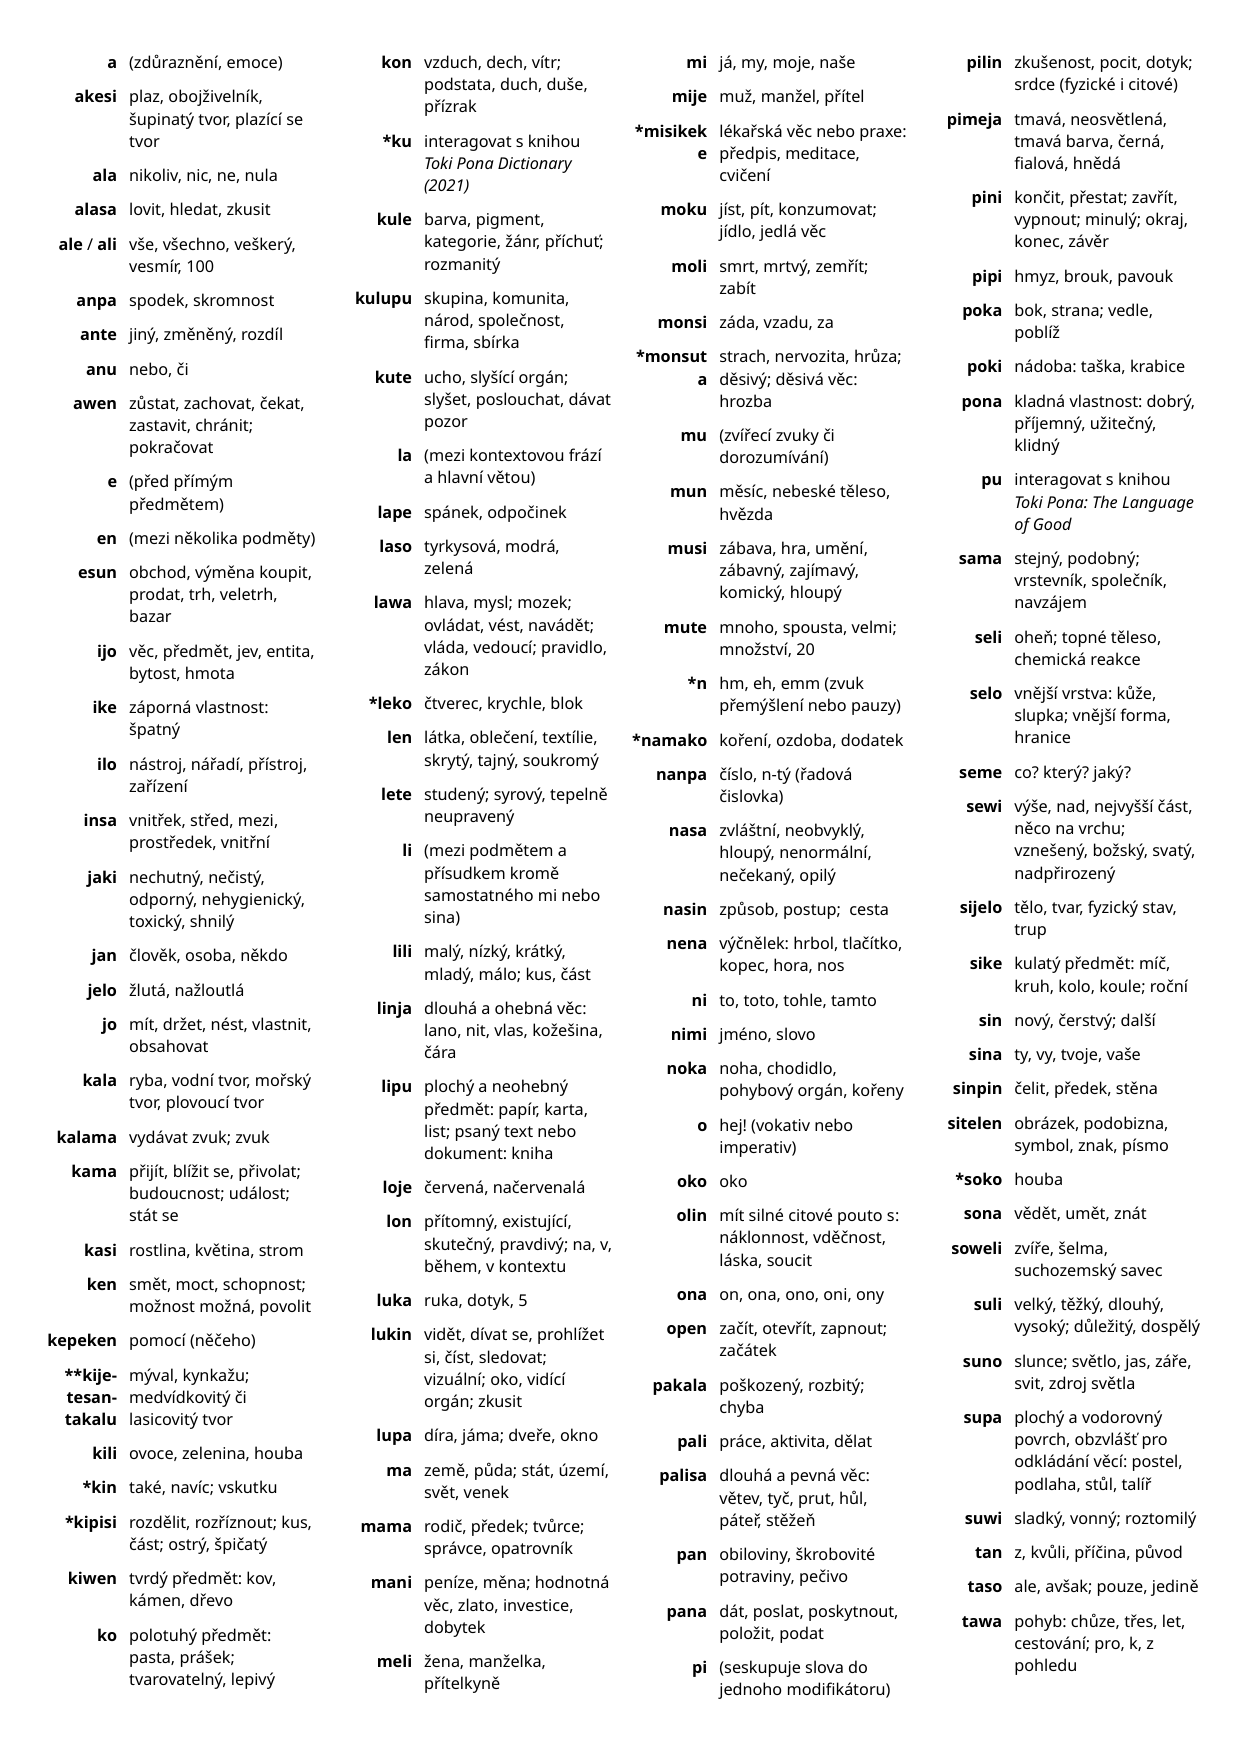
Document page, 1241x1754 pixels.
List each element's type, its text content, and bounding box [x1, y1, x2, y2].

table_cell mama [329, 1509, 418, 1565]
table_cell malý, nízký, krátký, mladý, málo; kus, část [418, 934, 619, 991]
table_cell kulatý předmět: míč, kruh, kolo, koule; roční [1008, 946, 1209, 1003]
table_cell seme [919, 755, 1008, 789]
table_cell mani [329, 1565, 418, 1644]
table_cell plaz, obojživelník, šupinatý tvor, plazící se tvor [123, 79, 324, 158]
table_cell ante [33, 317, 123, 351]
table_cell o [624, 1108, 713, 1164]
table_cell zvíře, šelma, suchozemský savec [1008, 1231, 1209, 1287]
table_cell ijo [33, 634, 123, 690]
table_cell výše, nad, nejvyšší část, něco na vrchu; vznešený, božský, svatý, nadpřirozený [1008, 789, 1209, 890]
table_cell slunce; světlo, jas, záře, svit, zdroj světla [1008, 1344, 1209, 1400]
table_cell mít silné citové pouto s: náklonnost, vděčnost, láska, soucit [713, 1198, 914, 1277]
table_cell mun [624, 475, 713, 531]
table_cell dlouhá a ohebná věc: lano, nit, vlas, kožešina, čára [418, 991, 619, 1069]
table_cell skupina, komunita, národ, společnost, firma, sbírka [418, 281, 619, 359]
table_cell nechutný, nečistý, odporný, nehygienický, toxický, shnilý [123, 860, 324, 938]
table_cell čelit, předek, stěna [1008, 1071, 1209, 1106]
table_cell la [329, 438, 418, 495]
table_cell poka [919, 293, 1008, 349]
table_cell **kije- tesan- takalu [33, 1358, 123, 1436]
table_cell sike [919, 946, 1008, 1003]
table_cell (mezi několika podměty) [123, 521, 324, 555]
table_cell čtverec, krychle, blok [418, 686, 619, 721]
table_cell smět, moct, schopnost; možnost možná, povolit [123, 1267, 324, 1323]
table_cell tvrdý předmět: kov, kámen, dřevo [123, 1561, 324, 1618]
table_cell co? který? jaký? [1008, 755, 1209, 789]
table_cell *misikeke [624, 114, 713, 192]
table_cell kladná vlastnost: dobrý, příjemný, užitečný, klidný [1008, 384, 1209, 462]
table_cell lape [329, 495, 418, 529]
table_cell z, kvůli, příčina, původ [1008, 1535, 1209, 1569]
table_cell *kin [33, 1471, 123, 1505]
table_cell strach, nervozita, hrůza; děsivý; děsivá věc: hrozba [713, 339, 914, 418]
table_cell sina [919, 1037, 1008, 1071]
table_cell suwi [919, 1501, 1008, 1535]
table_cell tmavá, neosvětlená, tmavá barva, černá, fialová, hnědá [1008, 101, 1209, 180]
table_header (zdůraznění, emoce) [123, 45, 324, 79]
table_cell jan [33, 938, 123, 972]
table_cell lékařská věc nebo praxe: předpis, meditace, cvičení [713, 114, 914, 192]
table_cell ala [33, 158, 123, 192]
table_cell spodek, skromnost [123, 283, 324, 317]
table_cell (před přímým předmětem) [123, 464, 324, 521]
table_cell nebo, či [123, 351, 324, 386]
table_cell číslo, n-tý (řadová čislovka) [713, 757, 914, 813]
table_cell obrázek, podobizna, symbol, znak, písmo [1008, 1106, 1209, 1162]
table_cell lete [329, 777, 418, 833]
table_cell pi [624, 1650, 713, 1706]
table_cell ryba, vodní tvor, mořský tvor, plovoucí tvor [123, 1063, 324, 1120]
table_cell (zvířecí zvuky či dorozumívání) [713, 418, 914, 474]
table_cell mít, držet, nést, vlastnit, obsahovat [123, 1007, 324, 1063]
table_cell laso [329, 529, 418, 585]
table_cell pakala [624, 1368, 713, 1424]
table_cell anpa [33, 283, 123, 317]
table_cell také, navíc; vskutku [123, 1471, 324, 1505]
table_cell ale, avšak; pouze, jedině [1008, 1569, 1209, 1604]
table_cell velký, těžký, dlouhý, vysoký; důležitý, dospělý [1008, 1287, 1209, 1343]
table_cell (seskupuje slova do jednoho modifikátoru) [713, 1650, 914, 1706]
table_cell tělo, tvar, fyzický stav, trup [1008, 890, 1209, 946]
table_cell ni [624, 983, 713, 1017]
table_cell kiwen [33, 1561, 123, 1618]
table_cell kala [33, 1063, 123, 1120]
table_cell monsi [624, 305, 713, 339]
table_cell sladký, vonný; roztomilý [1008, 1501, 1209, 1535]
table_cell jméno, slovo [713, 1017, 914, 1051]
table_cell dát, poslat, poskytnout, položit, podat [713, 1594, 914, 1650]
table_cell linja [329, 991, 418, 1069]
table_cell sitelen [919, 1106, 1008, 1162]
table_cell houba [1008, 1162, 1209, 1196]
table_cell ma [329, 1453, 418, 1509]
table_cell hej! (vokativ nebo imperativ) [713, 1108, 914, 1164]
table_cell žlutá, nažloutlá [123, 973, 324, 1007]
table_cell nanpa [624, 757, 713, 813]
table_cell smrt, mrtvý, zemřít; zabít [713, 249, 914, 305]
table_cell kon [329, 45, 418, 124]
table_cell nimi [624, 1017, 713, 1051]
table_cell vzduch, dech, vítr; podstata, duch, duše, přízrak [418, 45, 619, 124]
table_cell mi [624, 45, 713, 79]
table_cell člověk, osoba, někdo [123, 938, 324, 972]
table_cell pomocí (něčeho) [123, 1323, 324, 1358]
table_cell *leko [329, 686, 418, 721]
table_cell obiloviny, škrobovité potraviny, pečivo [713, 1537, 914, 1593]
table_cell selo [919, 676, 1008, 755]
table_cell nena [624, 926, 713, 983]
table_cell pohyb: chůze, třes, let, cestování; pro, k, z pohledu [1008, 1604, 1209, 1682]
table_cell lipu [329, 1069, 418, 1170]
table_cell zvláštní, neobvyklý, hloupý, nenormální, nečekaný, opilý [713, 813, 914, 892]
table_header a [33, 45, 123, 79]
table_cell ona [624, 1277, 713, 1311]
table_cell červená, načervenalá [418, 1170, 619, 1204]
table_cell pimeja [919, 101, 1008, 180]
table_cell (mezi kontextovou frází a hlavní větou) [418, 438, 619, 495]
table_cell noka [624, 1051, 713, 1108]
table_cell látka, oblečení, textílie, skrytý, tajný, soukromý [418, 721, 619, 777]
table_cell sama [919, 541, 1008, 620]
table_cell ucho, slyšící orgán; slyšet, poslouchat, dávat pozor [418, 360, 619, 438]
table_cell dlouhá a pevná věc: větev, tyč, prut, hůl, páteř, stěžeň [713, 1459, 914, 1537]
table_cell ruka, dotyk, 5 [418, 1283, 619, 1317]
table_cell oheň; topné těleso, chemická reakce [1008, 620, 1209, 676]
table_cell open [624, 1311, 713, 1368]
table_cell způsob, postup; cesta [713, 892, 914, 926]
table_cell noha, chodidlo, pohybový orgán, kořeny [713, 1051, 914, 1108]
table_cell stejný, podobný; vrstevník, společník, navzájem [1008, 541, 1209, 620]
table_cell (mezi podmětem a přísudkem kromě samostatného mi nebo sina) [418, 834, 619, 934]
table_cell e [33, 464, 123, 521]
table_cell pilin [919, 45, 1008, 101]
table_cell sewi [919, 789, 1008, 890]
table_cell sin [919, 1003, 1008, 1037]
table_cell li [329, 834, 418, 934]
table_cell ko [33, 1618, 123, 1696]
table_cell seli [919, 620, 1008, 676]
table_cell tan [919, 1535, 1008, 1569]
table_cell mýval, kynkažu; medvídkovitý či lasicovitý tvor [123, 1358, 324, 1436]
table_cell studený; syrový, tepelně neupravený [418, 777, 619, 833]
table_cell hmyz, brouk, pavouk [1008, 259, 1209, 293]
table_cell pali [624, 1424, 713, 1458]
table_cell měsíc, nebeské těleso, hvězda [713, 475, 914, 531]
table_cell věc, předmět, jev, entita, bytost, hmota [123, 634, 324, 690]
table_cell taso [919, 1569, 1008, 1604]
table_cell zůstat, zachovat, čekat, zastavit, chránit; pokračovat [123, 386, 324, 464]
table_cell hm, eh, emm (zvuk přemýšlení nebo pauzy) [713, 666, 914, 722]
table_cell palisa [624, 1459, 713, 1537]
table_cell to, toto, tohle, tamto [713, 983, 914, 1017]
table_cell ken [33, 1267, 123, 1323]
table_cell *namako [624, 723, 713, 757]
table_cell plochý a neohebný předmět: papír, karta, list; psaný text nebo dokument: kniha [418, 1069, 619, 1170]
table_cell vidět, dívat se, prohlížet si, číst, sledovat; vizuální; oko, vidící orgán; zkusit [418, 1318, 619, 1418]
table_cell pini [919, 180, 1008, 259]
table_cell jaki [33, 860, 123, 938]
table_cell insa [33, 803, 123, 859]
table_cell vnější vrstva: kůže, slupka; vnější forma, hranice [1008, 676, 1209, 755]
table_cell lukin [329, 1318, 418, 1418]
table_cell jíst, pít, konzumovat; jídlo, jedlá věc [713, 192, 914, 249]
table_cell rostlina, květina, strom [123, 1233, 324, 1267]
table_cell mute [624, 610, 713, 666]
table_cell mije [624, 79, 713, 113]
table_cell nikoliv, nic, ne, nula [123, 158, 324, 192]
table_cell alasa [33, 192, 123, 226]
table_cell vydávat zvuk; zvuk [123, 1120, 324, 1154]
table_cell pipi [919, 259, 1008, 293]
table_cell kalama [33, 1120, 123, 1154]
table_cell esun [33, 555, 123, 634]
table_cell on, ona, ono, oni, ony [713, 1277, 914, 1311]
table_cell díra, jáma; dveře, okno [418, 1418, 619, 1452]
table_cell peníze, měna; hodnotná věc, zlato, investice, dobytek [418, 1565, 619, 1644]
table_cell kute [329, 360, 418, 438]
table_cell muž, manžel, přítel [713, 79, 914, 113]
table_cell interagovat s knihou Toki Pona: The Language of Good [1008, 463, 1209, 541]
table_cell pona [919, 384, 1008, 462]
table_cell suli [919, 1287, 1008, 1343]
table_cell tawa [919, 1604, 1008, 1682]
table_cell lawa [329, 585, 418, 686]
table_cell nasa [624, 813, 713, 892]
table_cell ilo [33, 747, 123, 803]
table_cell moli [624, 249, 713, 305]
table_cell lupa [329, 1418, 418, 1452]
table_cell jiný, změněný, rozdíl [123, 317, 324, 351]
table_cell poškozený, rozbitý; chyba [713, 1368, 914, 1424]
table_cell en [33, 521, 123, 555]
table_cell loje [329, 1170, 418, 1204]
table_cell oko [713, 1164, 914, 1198]
table_cell nástroj, nářadí, přístroj, zařízení [123, 747, 324, 803]
table_cell koření, ozdoba, dodatek [713, 723, 914, 757]
table_cell výčnělek: hrbol, tlačítko, kopec, hora, nos [713, 926, 914, 983]
table_cell rozdělit, rozříznout; kus, část; ostrý, špičatý [123, 1505, 324, 1561]
table_cell práce, aktivita, dělat [713, 1424, 914, 1458]
table_cell bok, strana; vedle, poblíž [1008, 293, 1209, 349]
table_cell zábava, hra, umění, zábavný, zajímavý, komický, hloupý [713, 531, 914, 609]
table_cell hlava, mysl; mozek; ovládat, vést, navádět; vláda, vedoucí; pravidlo, zákon [418, 585, 619, 686]
table_cell kama [33, 1154, 123, 1233]
table_cell země, půda; stát, území, svět, venek [418, 1453, 619, 1509]
table_cell pana [624, 1594, 713, 1650]
table_cell meli [329, 1644, 418, 1701]
table_cell olin [624, 1198, 713, 1277]
table_cell awen [33, 386, 123, 464]
table_cell luka [329, 1283, 418, 1317]
table_cell ovoce, zelenina, houba [123, 1436, 324, 1471]
table_cell pan [624, 1537, 713, 1593]
table_cell vše, všechno, veškerý, vesmír, 100 [123, 226, 324, 283]
table_cell lon [329, 1205, 418, 1283]
table_cell akesi [33, 79, 123, 158]
table_cell nádoba: taška, krabice [1008, 350, 1209, 384]
table_cell pu [919, 463, 1008, 541]
table_cell mnoho, spousta, velmi; množství, 20 [713, 610, 914, 666]
table_cell barva, pigment, kategorie, žánr, příchuť; rozmanitý [418, 202, 619, 281]
table_cell *n [624, 666, 713, 722]
table_cell nasin [624, 892, 713, 926]
table_cell *monsuta [624, 339, 713, 418]
table_cell začít, otevřít, zapnout; začátek [713, 1311, 914, 1368]
table_cell zkušenost, pocit, dotyk; srdce (fyzické i citové) [1008, 45, 1209, 101]
table_cell musi [624, 531, 713, 609]
table_cell kule [329, 202, 418, 281]
table_cell záporná vlastnost: špatný [123, 690, 324, 747]
table_cell záda, vzadu, za [713, 305, 914, 339]
table_cell soweli [919, 1231, 1008, 1287]
table_cell *soko [919, 1162, 1008, 1196]
table_cell ike [33, 690, 123, 747]
table_cell *kipisi [33, 1505, 123, 1561]
table_cell ty, vy, tvoje, vaše [1008, 1037, 1209, 1071]
table_cell spánek, odpočinek [418, 495, 619, 529]
table_cell moku [624, 192, 713, 249]
table_cell supa [919, 1400, 1008, 1501]
table_cell oko [624, 1164, 713, 1198]
table_cell já, my, moje, naše [713, 45, 914, 79]
table_cell obchod, výměna koupit, prodat, trh, veletrh, bazar [123, 555, 324, 634]
table_cell vědět, umět, znát [1008, 1196, 1209, 1231]
table_cell lovit, hledat, zkusit [123, 192, 324, 226]
table_cell sijelo [919, 890, 1008, 946]
table_cell len [329, 721, 418, 777]
table_cell kili [33, 1436, 123, 1471]
table_cell přítomný, existující, skutečný, pravdivý; na, v, během, v kontextu [418, 1205, 619, 1283]
table_cell končit, přestat; zavřít, vypnout; minulý; okraj, konec, závěr [1008, 180, 1209, 259]
table_cell anu [33, 351, 123, 386]
table_cell rodič, předek; tvůrce; správce, opatrovník [418, 1509, 619, 1565]
table_cell vnitřek, střed, mezi, prostředek, vnitřní [123, 803, 324, 859]
table_cell sinpin [919, 1071, 1008, 1106]
table_cell mu [624, 418, 713, 474]
table_cell jelo [33, 973, 123, 1007]
table_cell *ku [329, 124, 418, 202]
table_cell kulupu [329, 281, 418, 359]
table_cell jo [33, 1007, 123, 1063]
table_cell poki [919, 350, 1008, 384]
table_cell žena, manželka, přítelkyně [418, 1644, 619, 1701]
table_cell plochý a vodorovný povrch, obzvlášť pro odkládání věcí: postel, podlaha, stůl, talíř [1008, 1400, 1209, 1501]
table_cell sona [919, 1196, 1008, 1231]
table_cell lili [329, 934, 418, 991]
table_cell interagovat s knihou Toki Pona Dictionary (2021) [418, 124, 619, 202]
table_cell přijít, blížit se, přivolat; budoucnost; událost; stát se [123, 1154, 324, 1233]
table_cell polotuhý předmět: pasta, prášek; tvarovatelný, lepivý [123, 1618, 324, 1696]
table_cell kasi [33, 1233, 123, 1267]
table_cell kepeken [33, 1323, 123, 1358]
table_cell tyrkysová, modrá, zelená [418, 529, 619, 585]
table_cell nový, čerstvý; další [1008, 1003, 1209, 1037]
table_cell ale / ali [33, 226, 123, 283]
table_cell suno [919, 1344, 1008, 1400]
